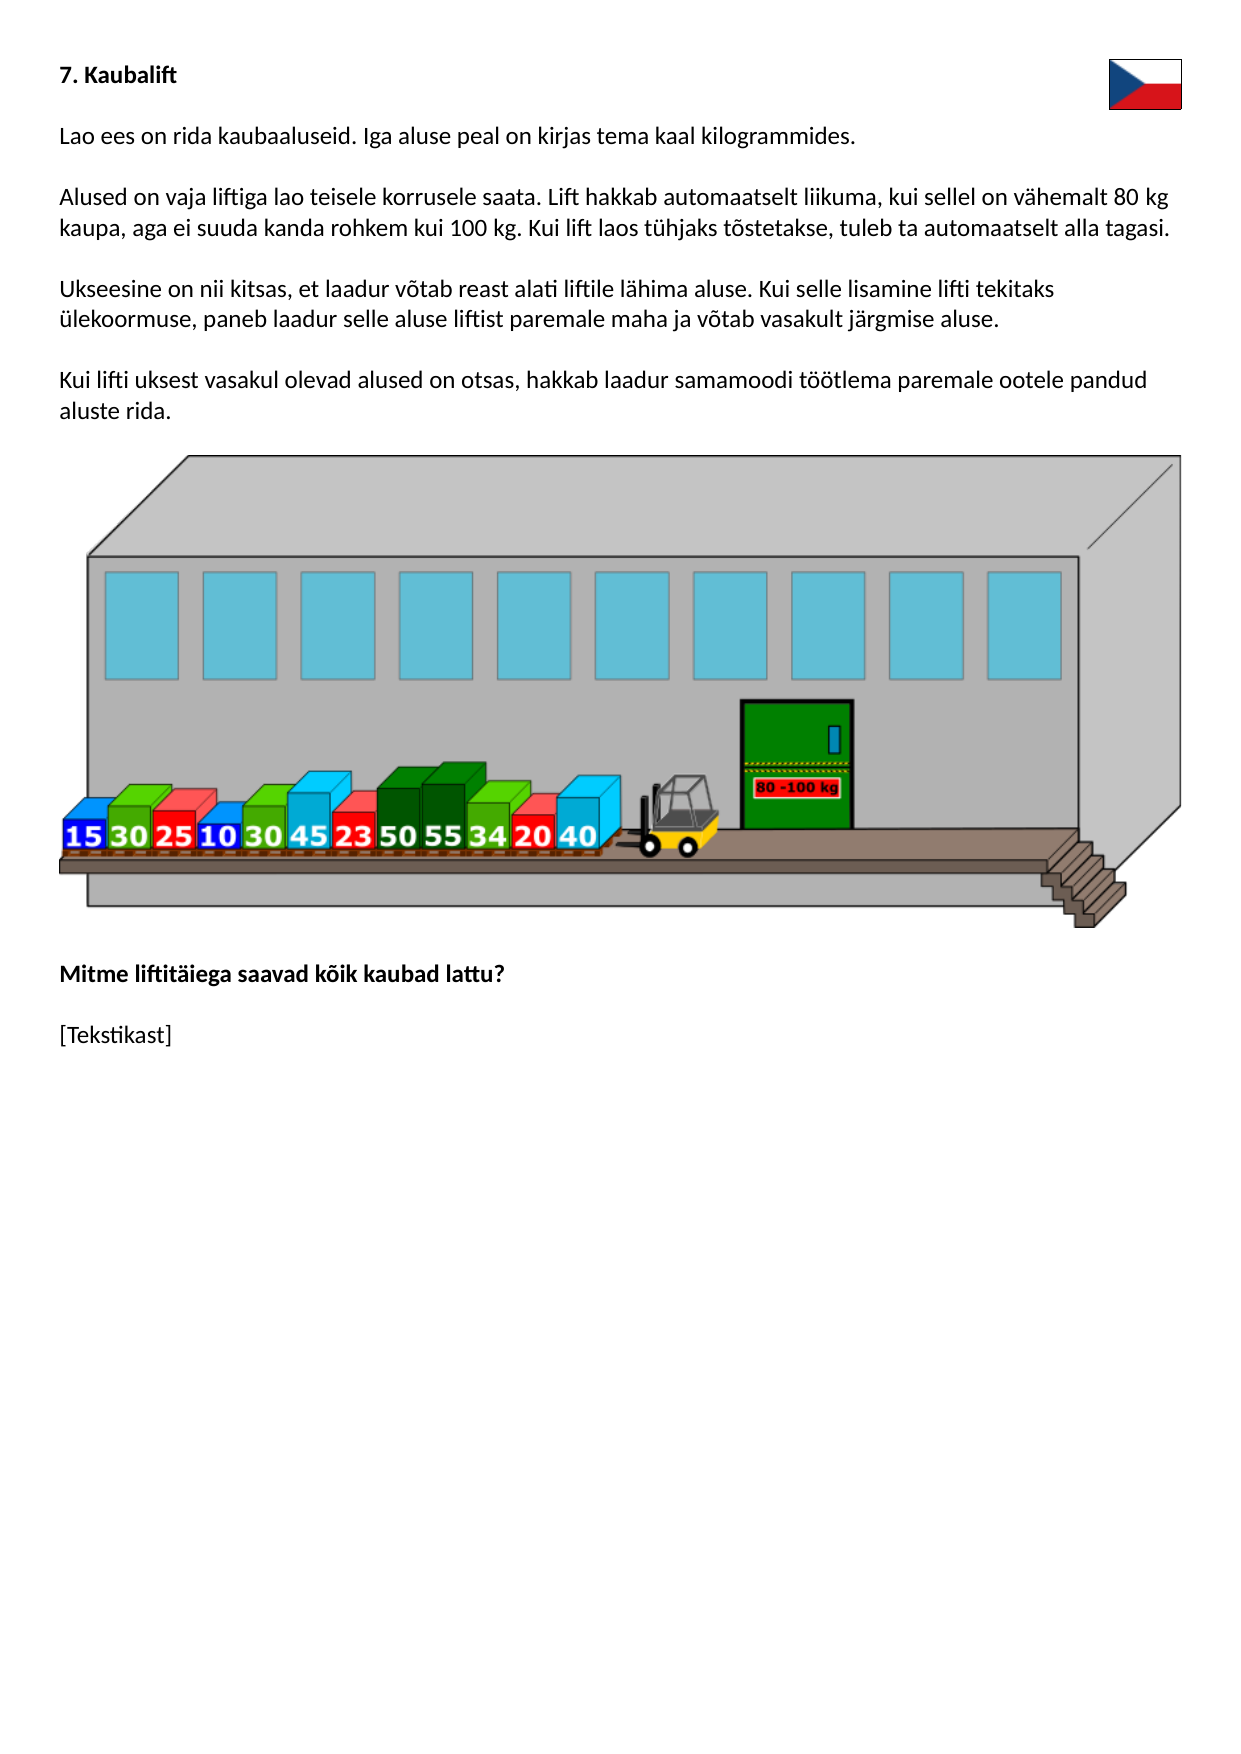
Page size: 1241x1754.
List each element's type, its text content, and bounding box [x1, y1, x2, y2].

text Ukseesine on nii kitsas, et laadur võtab reast alati liftile lähima aluse. Kui selle lisamine lifti tekitaks ülekoormuse, paneb laadur selle aluse liftist paremale maha ja võtab vasakult järgmise aluse. [59, 273, 1181, 334]
text 7. Kaubalift [59, 59, 1109, 89]
text Kui lifti uksest vasakul olevad alused on otsas, hakkab laadur samamoodi töötlema paremale ootele pandud aluste rida. [59, 364, 1181, 425]
text Alused on vaja liftiga lao teisele korrusele saata. Lift hakkab automaatselt liikuma, kui sellel on vähemalt 80 kg kaupa, aga ei suuda kanda rohkem kui 100 kg. Kui lift laos tühjaks tõstetakse, tuleb ta automaatselt alla tagasi. [59, 181, 1181, 242]
picture [59, 455, 1182, 928]
text Mitme liftitäiega saavad kõik kaubad lattu? [59, 958, 1181, 989]
picture [1110, 60, 1181, 109]
text [Tekstikast] [59, 1019, 1181, 1050]
text Lao ees on rida kaubaaluseid. Iga aluse peal on kirjas tema kaal kilogrammides. [59, 120, 1181, 151]
